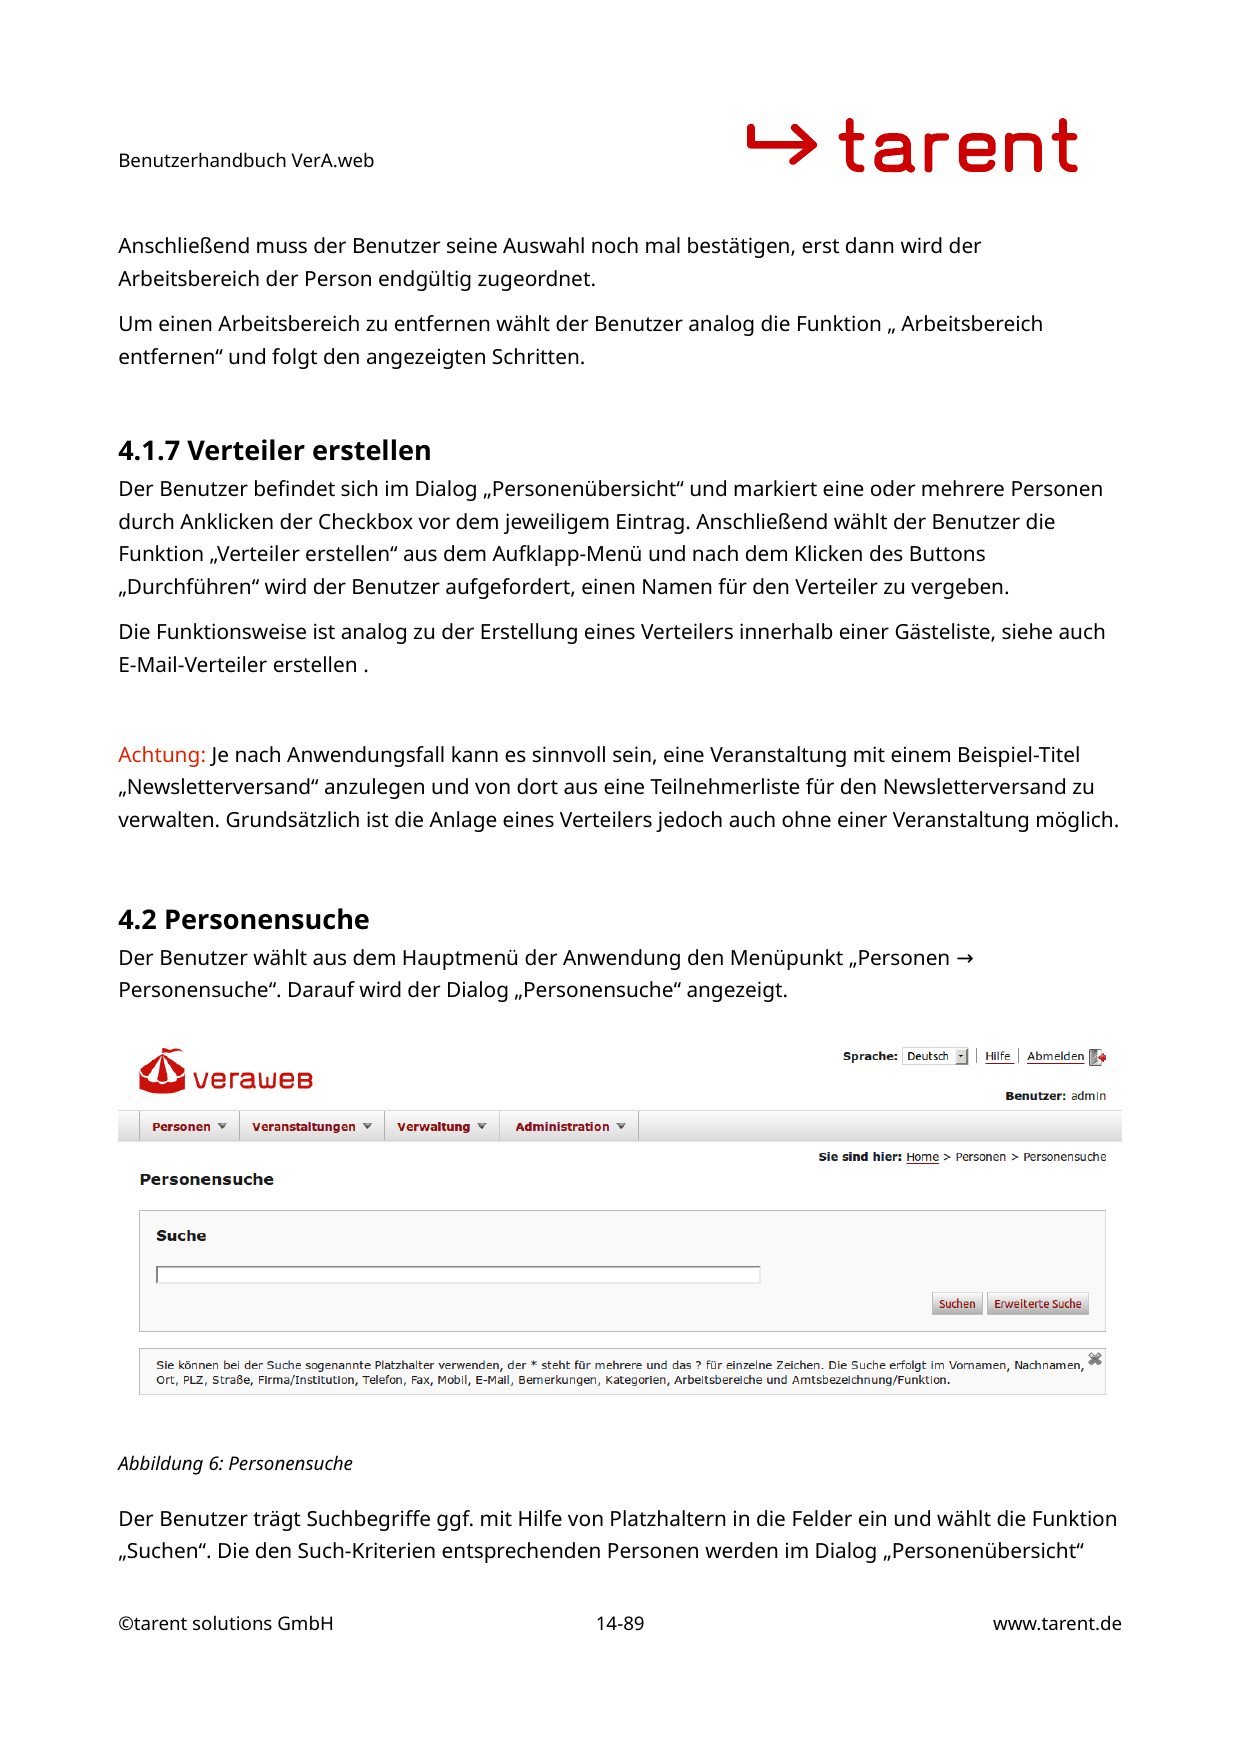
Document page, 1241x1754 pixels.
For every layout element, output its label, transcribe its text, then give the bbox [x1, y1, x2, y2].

text Der Benutzer befindet sich im Dialog „Personenübersicht“ und markiert eine oder mehrere Personen durch Anklicken der Checkbox vor dem jeweiligem Eintrag. Anschließend wählt der Benutzer die Funktion „Verteiler erstellen“ aus dem Aufklapp-Menü und nach dem Klicken des Buttons „Durchführen“ wird der Benutzer aufgefordert, einen Namen für den Verteiler zu vergeben. [118, 474, 1122, 601]
text Abbildung 6: Personensuche [118, 1424, 1122, 1476]
text Der Benutzer trägt Suchbegriffe ggf. mit Hilfe von Platzhaltern in die Felder ein und wählt die Funktion „Suchen“. Die den Such-Kriterien entsprechenden Personen werden im Dialog „Personenübersicht“ [118, 1476, 1122, 1565]
subtitle Verteiler erstellen [118, 432, 1122, 469]
text Die Funktionsweise ist analog zu der Erstellung eines Verteilers innerhalb einer Gästeliste, siehe auch E-Mail-Verteiler erstellen . [118, 617, 1122, 678]
text Der Benutzer wählt aus dem Hauptmenü der Anwendung den Menüpunkt „Personen → Personensuche“. Darauf wird der Dialog „Personensuche“ angezeigt. [118, 943, 1122, 1004]
picture [118, 1043, 1122, 1424]
text Um einen Arbeitsbereich zu entfernen wählt der Benutzer analog die Funktion „ Arbeitsbereich entfernen“ und folgt den angezeigten Schritten. [118, 309, 1122, 370]
subtitle Personensuche [118, 900, 1122, 937]
text [118, 1020, 1122, 1043]
text Achtung: Je nach Anwendungsfall kann es sinnvoll sein, eine Veranstaltung mit einem Beispiel-Titel „Newsletterversand“ anzulegen und von dort aus eine Teilnehmerliste für den Newsletterversand zu verwalten. Grundsätzlich ist die Anlage eines Verteilers jedoch auch ohne einer Veranstaltung möglich. [118, 740, 1122, 833]
text Anschließend muss der Benutzer seine Auswahl noch mal bestätigen, erst dann wird der Arbeitsbereich der Person endgültig zugeordnet. [118, 232, 1122, 293]
